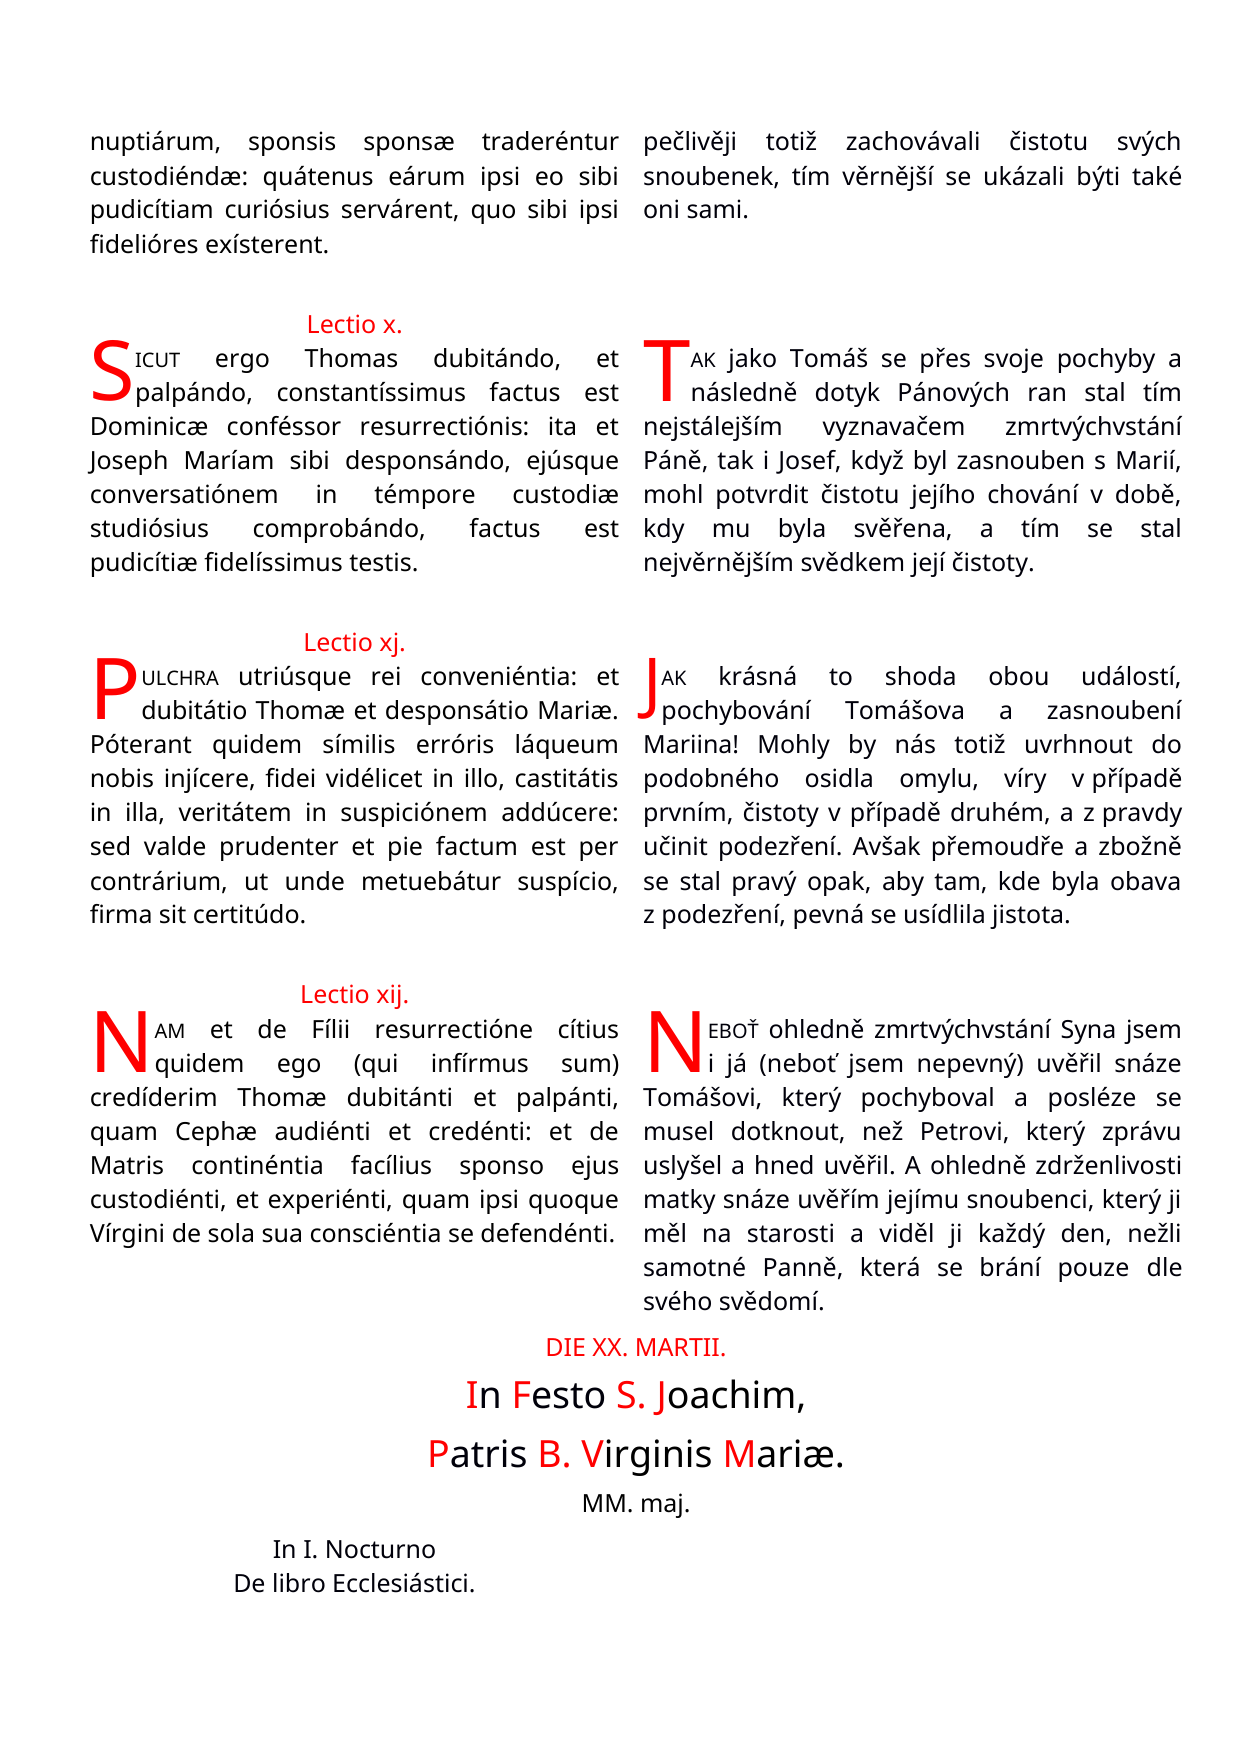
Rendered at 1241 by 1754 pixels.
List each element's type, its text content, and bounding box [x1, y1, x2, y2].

table_cell Jak krásná to shoda obou událostí, pochybování Tomášova a zasnoubení Mariina! Mohly by nás totiž uvrhnout do podobného osidla omylu, víry v případě prvním, čistoty v případě druhém, a z pravdy učinit podezření. Avšak přemoudře a zbožně se stal pravý opak, aby tam, kde byla obava z podezření, pevná se usídlila jistota. [631, 619, 1194, 971]
table_cell In III. Nocturno Léctio sancti Evangélii secúndum Matthæum. Lectio ix. Cap. 1. Cum esset desponsáta Mater Jesu Maria Joseph, ántequam convenírent, invénta est in útero habens de Spíritu Sancto. Et réliqua. Homilía sancti Bernárdi Abbátis. Homil. 2. super: Missus est. Illa útique fuit rátio desponsatiónis Maríæ,quæ et dubitatiónis Thomæ. Mos siquidem Judæórum erat, ut a die desponsatiónis suæ, usque ad tempus nuptiárum, sponsis sponsæ traderéntur custodiéndæ: quátenus eárum ipsi eo sibi pudicítiam curiósius servárent, quo sibi ipsi fidelióres exísterent. [78, 118, 631, 300]
table_cell Lectio xij. Nam et de Fílii resurrectióne cítius quidem ego (qui infírmus sum) credíderim Thomæ dubitánti et palpánti, quam Cephæ audiénti et credénti: et de Matris continéntia facílius sponso ejus custodiénti, et experiénti, quam ipsi quoque Vírgini de sola sua consciéntia se defendénti. [78, 971, 631, 1324]
table_cell Tak jako Tomáš se přes svoje pochyby a následně dotyk Pánových ran stal tím nejstálejším vyznavačem zmrtvýchvstání Páně, tak i Josef, když byl zasnouben s Marií, mohl potvrdit čistotu jejího chování v době, kdy mu byla svěřena, a tím se stal nejvěrnějším svědkem její čistoty. [631, 300, 1194, 619]
table_cell Lectio xj. Pulchra utriúsque rei conveniéntia: et dubitátio Thomæ et desponsátio Mariæ. Póterant quidem símilis erróris láqueum nobis injícere, fidei vidélicet in illo, castitátis in illa, veritátem in suspiciónem addúcere: sed valde prudenter et pie factum est per contrárium, ut unde metuebátur suspício, firma sit certitúdo. [78, 619, 631, 971]
table_cell In I. Nocturno De libro Ecclesiástici. Lectio j. Cap. 31. Beátus vir, qui invéntus est sine mácula: et qui post aurum non ábiit, nec sperávit in pecúnia, et thesáuris. Quis est hic, et laudábimus eum? fecit enim mirabília in vita sua. Qui probátus est in illo, et perféctus est, erit illi glória ætérna: qui pótuit transgrédi, et non est transgréssus: fácere mala, et non fecit: ídeo stabilíta sunt bona illíus in Dómino, et eleemósynas illíus enarrábit omnis Ecclésia sanctórum. [78, 1526, 631, 1606]
table_cell Když byla zasnoubena Maria, Matka Ježíšova, Josefovi, ještě než spolu začali žít, zjistilo se, že počala z Ducha svatého. A ostatní. Důvod zasnoubení Mariina byl stejný jako důvod pochybování Tomášova. Byl totiž u Židů obyčej, že ode dne zasnoubení až do svatby byly nevěsty svěřovány ženichům, aby se o ně starali. Čím pečlivěji totiž zachovávali čistotu svých snoubenek, tím věrnější se ukázali býti také oni sami. [631, 118, 1194, 300]
table_cell DIE XX. MARTII. In Festo S. Joachim, Patris B. Virginis Mariæ. MM. maj. [78, 1324, 1194, 1526]
table_cell [631, 1526, 1194, 1606]
table_cell Lectio x. Sicut ergo Thomas dubitándo, et palpándo, constantíssimus factus est Dominicæ conféssor resurrectiónis: ita et Joseph Maríam sibi desponsándo, ejúsque conversatiónem in témpore custodiæ studiósius comprobándo, factus est pudicítiæ fidelíssimus testis. [78, 300, 631, 619]
table_cell Neboť ohledně zmrtvýchvstání Syna jsem i já (neboť jsem nepevný) uvěřil snáze Tomášovi, který pochyboval a posléze se musel dotknout, než Petrovi, který zprávu uslyšel a hned uvěřil. A ohled­ně zdrženlivosti matky snáze uvěřím jejímu snoubenci, který ji měl na starosti a viděl ji každý den, nežli samotné Panně, která se brání pouze dle svého svědomí. [631, 971, 1194, 1324]
